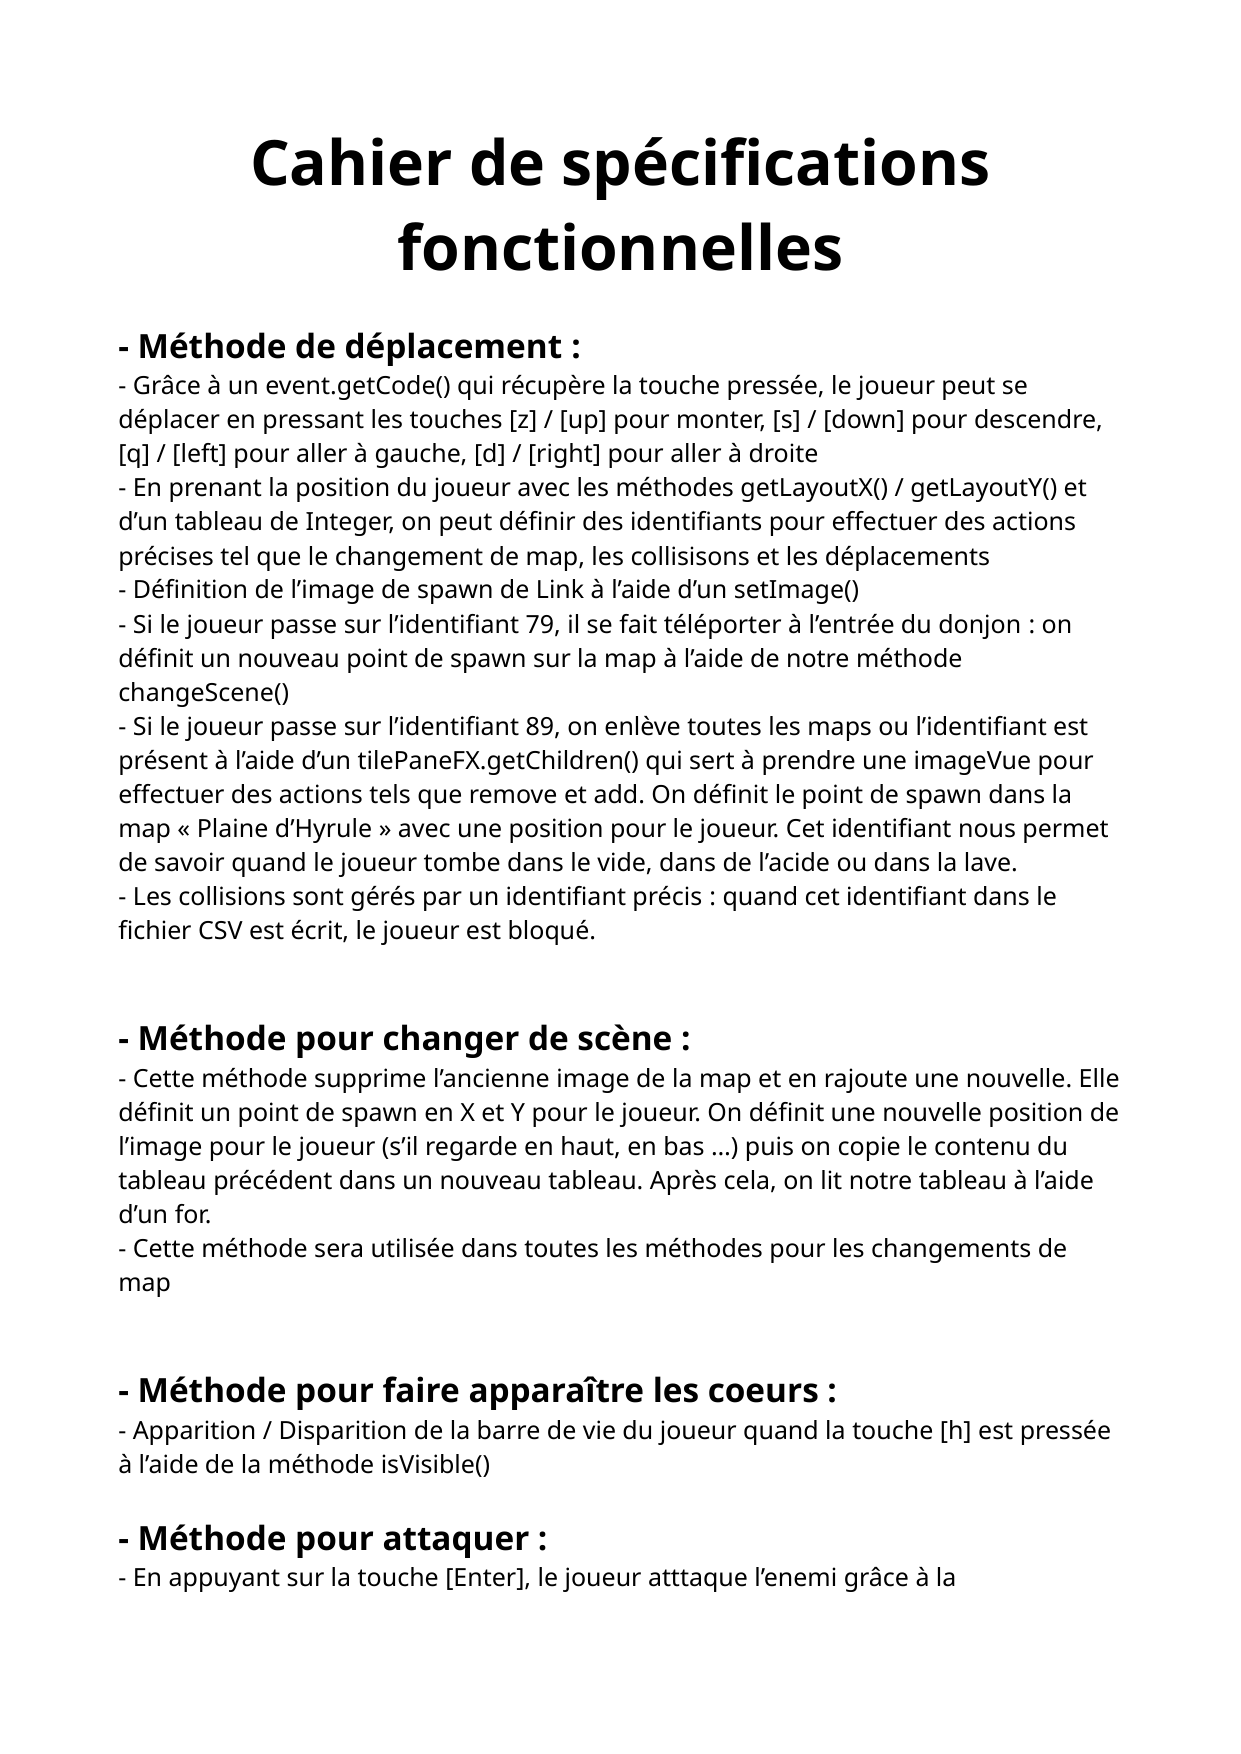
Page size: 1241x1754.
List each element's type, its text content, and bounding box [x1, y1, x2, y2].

text - En appuyant sur la touche [Enter], le joueur atttaque l’enemi grâce à la [118, 1560, 1122, 1594]
text - Méthode pour attaquer : [118, 1514, 1122, 1560]
text - Apparition / Disparition de la barre de vie du joueur quand la touche [h] est pressée à l’aide de la méthode isVisible() [118, 1412, 1122, 1481]
text - Si le joueur passe sur l’identifiant 79, il se fait téléporter à l’entrée du donjon : on définit un nouveau point de spawn sur la map à l’aide de notre méthode changeScene() [118, 606, 1122, 708]
text - Définition de l’image de spawn de Link à l’aide d’un setImage() [118, 572, 1122, 606]
text - Cette méthode sera utilisée dans toutes les méthodes pour les changements de map [118, 1231, 1122, 1299]
text Cahier de spécifications fonctionnelles [118, 118, 1122, 288]
text - Méthode pour faire apparaître les coeurs : [118, 1367, 1122, 1412]
text - Méthode de déplacement : [118, 322, 1122, 368]
text - Méthode pour changer de scène : [118, 1015, 1122, 1060]
text - Cette méthode supprime l’ancienne image de la map et en rajoute une nouvelle. Elle définit un point de spawn en X et Y pour le joueur. On définit une nouvelle position de l’image pour le joueur (s’il regarde en haut, en bas …) puis on copie le contenu du tableau précédent dans un nouveau tableau. Après cela, on lit notre tableau à l’aide d’un for. [118, 1060, 1122, 1231]
text - Grâce à un event.getCode() qui récupère la touche pressée, le joueur peut se déplacer en pressant les touches [z] / [up] pour monter, [s] / [down] pour descendre, [q] / [left] pour aller à gauche, [d] / [right] pour aller à droite [118, 368, 1122, 470]
text - Les collisions sont gérés par un identifiant précis : quand cet identifiant dans le fichier CSV est écrit, le joueur est bloqué. [118, 879, 1122, 947]
text - Si le joueur passe sur l’identifiant 89, on enlève toutes les maps ou l’identifiant est présent à l’aide d’un tilePaneFX.getChildren() qui sert à prendre une imageVue pour effectuer des actions tels que remove et add. On définit le point de spawn dans la map « Plaine d’Hyrule » avec une position pour le joueur. Cet identifiant nous permet de savoir quand le joueur tombe dans le vide, dans de l’acide ou dans la lave. [118, 708, 1122, 879]
text - En prenant la position du joueur avec les méthodes getLayoutX() / getLayoutY() et d’un tableau de Integer, on peut définir des identifiants pour effectuer des actions précises tel que le changement de map, les collisisons et les déplacements [118, 470, 1122, 572]
